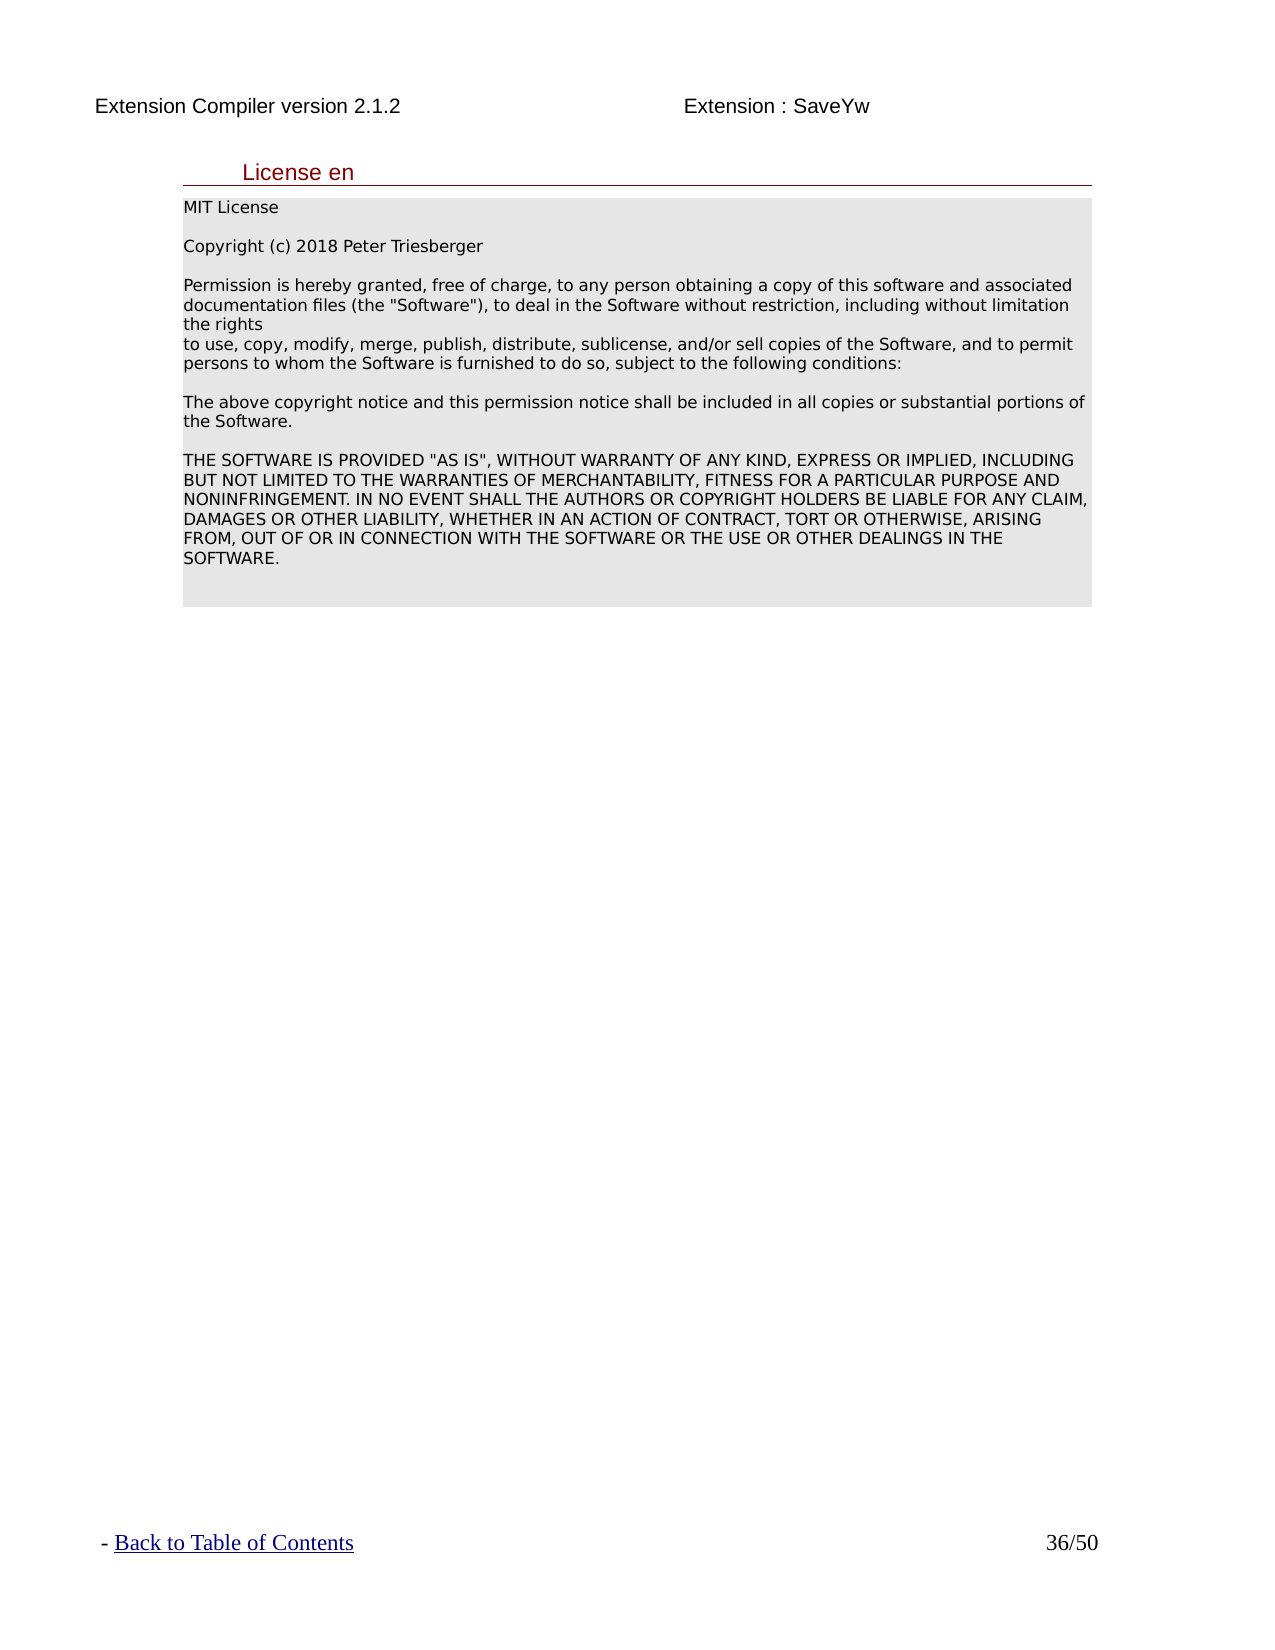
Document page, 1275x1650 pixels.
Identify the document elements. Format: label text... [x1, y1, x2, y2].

text Permission is hereby granted, free of charge, to any person obtaining a copy of this software and associated documentation files (the "Software"), to deal in the Software without restriction, including without limitation the rights [183, 276, 1092, 334]
text SOFTWARE. [183, 549, 1092, 568]
text to use, copy, modify, merge, publish, distribute, sublicense, and/or sell copies of the Software, and to permit persons to whom the Software is furnished to do so, subject to the following conditions: [183, 334, 1092, 373]
text THE SOFTWARE IS PROVIDED "AS IS", WITHOUT WARRANTY OF ANY KIND, EXPRESS OR IMPLIED, INCLUDING BUT NOT LIMITED TO THE WARRANTIES OF MERCHANTABILITY, FITNESS FOR A PARTICULAR PURPOSE AND NONINFRINGEMENT. IN NO EVENT SHALL THE AUTHORS OR COPYRIGHT HOLDERS BE LIABLE FOR ANY CLAIM, DAMAGES OR OTHER LIABILITY, WHETHER IN AN ACTION OF CONTRACT, TORT OR OTHERWISE, ARISING FROM, OUT OF OR IN CONNECTION WITH THE SOFTWARE OR THE USE OR OTHER DEALINGS IN THE [183, 451, 1092, 549]
text Copyright (c) 2018 Peter Triesberger [183, 237, 1092, 257]
text The above copyright notice and this permission notice shall be included in all copies or substantial portions of the Software. [183, 393, 1092, 432]
text License en [183, 159, 1092, 185]
text MIT License [183, 198, 1092, 218]
